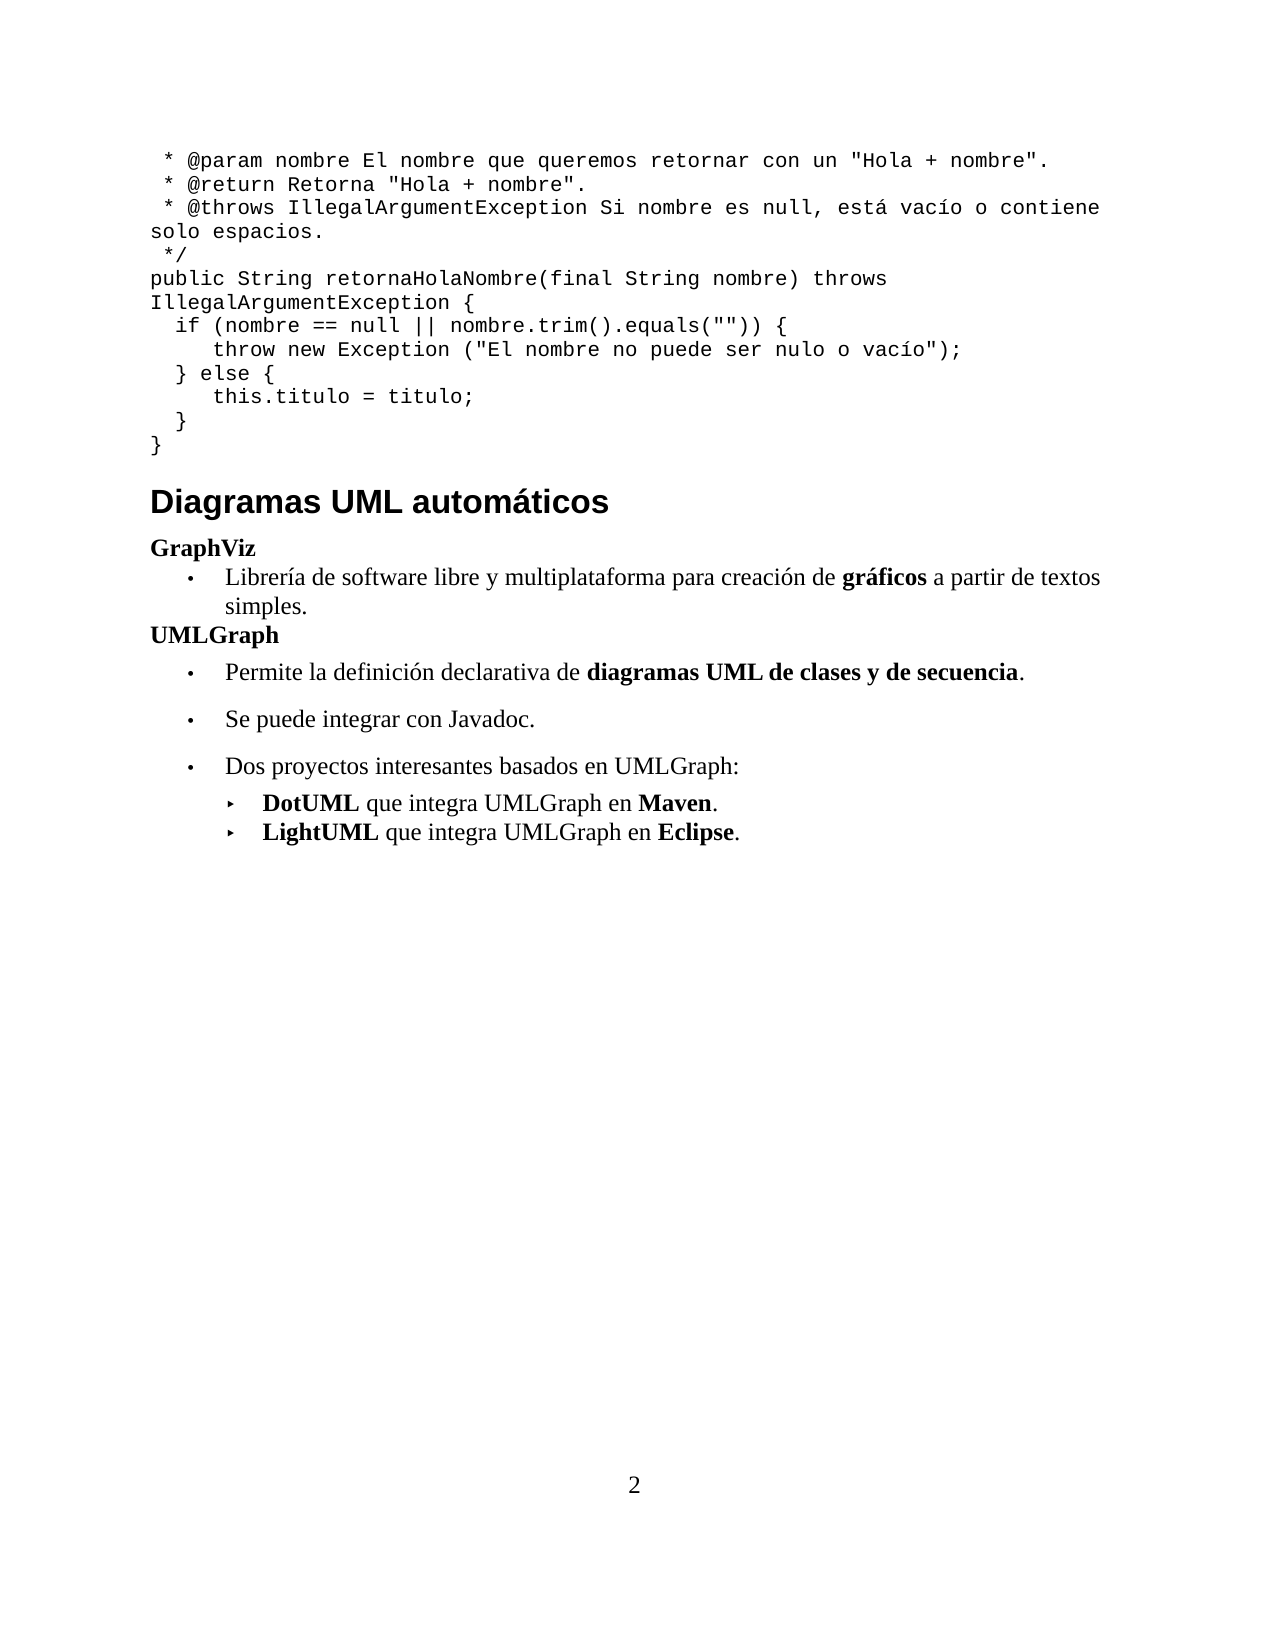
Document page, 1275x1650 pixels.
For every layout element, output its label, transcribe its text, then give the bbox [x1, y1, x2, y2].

text if (nombre == null || nombre.trim().equals("")) { [150, 316, 1125, 339]
text } [150, 410, 1125, 434]
text * @throws IllegalArgumentException Si nombre es null, está vacío o contiene solo espacios. [150, 197, 1125, 244]
list Se puede integrar con Javadoc. [187, 704, 1125, 733]
list LightUML que integra UMLGraph en Eclipse. [225, 817, 1125, 846]
list Dos proyectos interesantes basados en UMLGraph: [187, 751, 1125, 779]
text } else { [150, 363, 1125, 386]
text */ [150, 244, 1125, 268]
text GraphViz [150, 533, 1125, 562]
text public String retornaHolaNombre(final String nombre) throws IllegalArgumentException { [150, 268, 1125, 316]
text throw new Exception ("El nombre no puede ser nulo o vacío"); [150, 339, 1125, 363]
text } [150, 434, 1125, 457]
text UMLGraph [150, 620, 1125, 648]
text this.titulo = titulo; [150, 386, 1125, 410]
subtitle Diagramas UML automáticos [150, 482, 1125, 521]
list DotUML que integra UMLGraph en Maven. [225, 788, 1125, 817]
text * @param nombre El nombre que queremos retornar con un "Hola + nombre". [150, 150, 1125, 174]
list Permite la definición declarativa de diagramas UML de clases y de secuencia. [187, 657, 1125, 686]
text * @return Retorna "Hola + nombre". [150, 174, 1125, 197]
list Librería de software libre y multiplataforma para creación de gráficos a partir de textos simples. [187, 562, 1125, 620]
